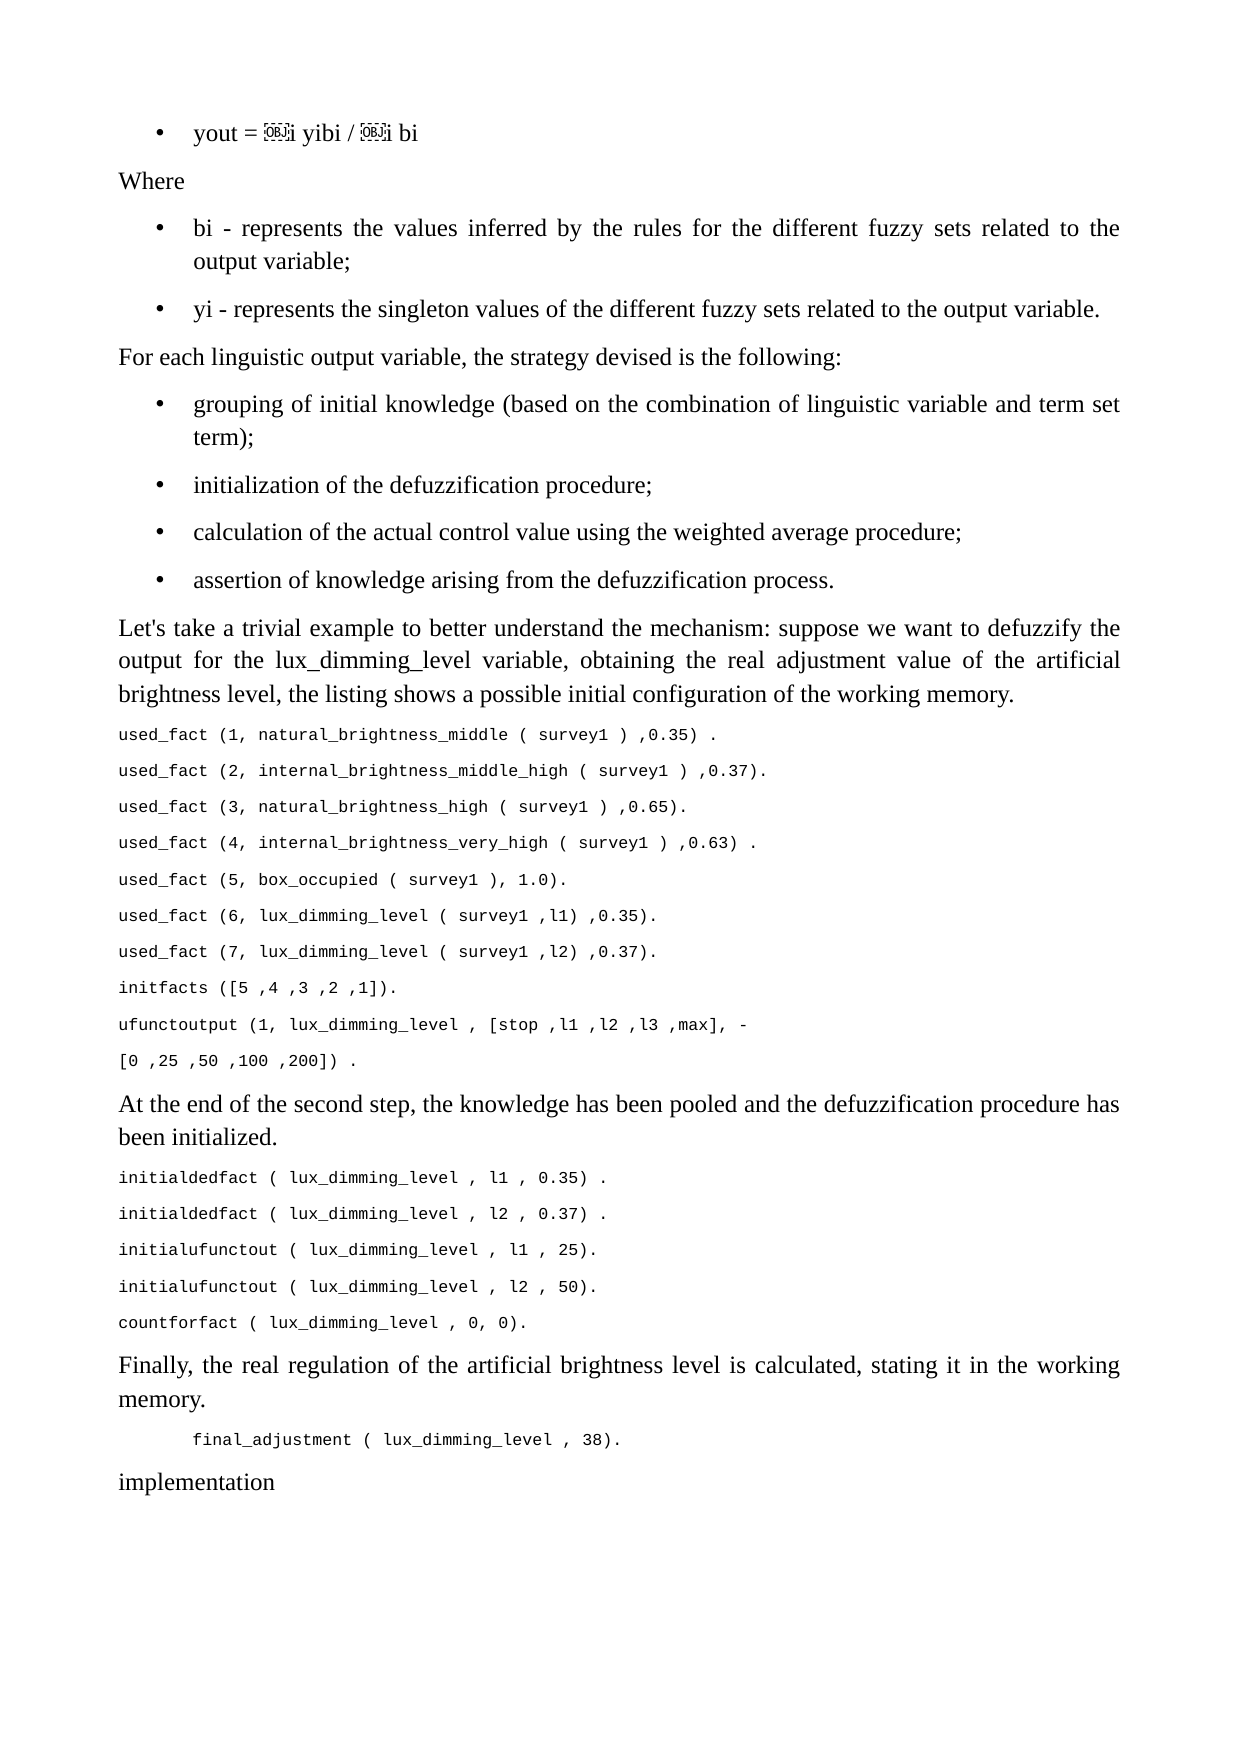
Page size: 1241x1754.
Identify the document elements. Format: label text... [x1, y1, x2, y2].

text used_fact (7, lux_dimming_level ( survey1 ,l2) ,0.37). [118, 944, 1122, 963]
text Finally, the real regulation of the artificial brightness level is calculated, stating it in the working memory. [118, 1351, 1122, 1412]
text At the end of the second step, the knowledge has been pooled and the defuzzification procedure has been initialized. [118, 1089, 1122, 1151]
text used_fact (1, natural_brightness_middle ( survey1 ) ,0.35) . [118, 726, 1122, 745]
text final_adjustment ( lux_dimming_level , 38). [118, 1431, 1122, 1450]
text initialdedfact ( lux_dimming_level , l2 , 0.37) . [118, 1206, 1122, 1224]
text initialufunctout ( lux_dimming_level , l1 , 25). [118, 1242, 1122, 1261]
text used_fact (6, lux_dimming_level ( survey1 ,l1) ,0.35). [118, 907, 1122, 926]
list assertion of knowledge arising from the defuzzification process. [156, 565, 1122, 594]
list yi - represents the singleton values of the different fuzzy sets related to the output variable. [156, 294, 1122, 323]
text For each linguistic output variable, the strategy devised is the following: [118, 342, 1122, 370]
text used_fact (3, natural_brightness_high ( survey1 ) ,0.65). [118, 799, 1122, 818]
text used_fact (4, internal_brightness_very_high ( survey1 ) ,0.63) . [118, 835, 1122, 854]
text countforfact ( lux_dimming_level , 0, 0). [118, 1314, 1122, 1333]
list calculation of the actual control value using the weighted average procedure; [156, 517, 1122, 546]
text initfacts ([5 ,4 ,3 ,2 ,1]). [118, 980, 1122, 999]
text Let's take a trivial example to better understand the mechanism: suppose we want to defuzzify the output for the lux_dimming_level variable, obtaining the real adjustment value of the artificial brightness level, the listing shows a possible initial configuration of the working memory. [118, 613, 1122, 707]
text initialdedfact ( lux_dimming_level , l1 , 0.35) . [118, 1169, 1122, 1188]
text ufunctoutput (1, lux_dimming_level , [stop ,l1 ,l2 ,l3 ,max], - [118, 1016, 1122, 1035]
text implementation [118, 1467, 1122, 1496]
text used_fact (5, box_occupied ( survey1 ), 1.0). [118, 871, 1122, 890]
list grouping of initial knowledge (based on the combination of linguistic variable and term set term); [156, 389, 1122, 451]
text [0 ,25 ,50 ,100 ,200]) . [118, 1052, 1122, 1071]
text initialufunctout ( lux_dimming_level , l2 , 50). [118, 1278, 1122, 1297]
text Where [118, 166, 1122, 194]
list yout = ￼i yibi / ￼i bi [156, 118, 1122, 147]
list bi - represents the values inferred by the rules for the different fuzzy sets related to the output variable; [156, 213, 1122, 275]
list initialization of the defuzzification procedure; [156, 470, 1122, 498]
text used_fact (2, internal_brightness_middle_high ( survey1 ) ,0.37). [118, 762, 1122, 781]
